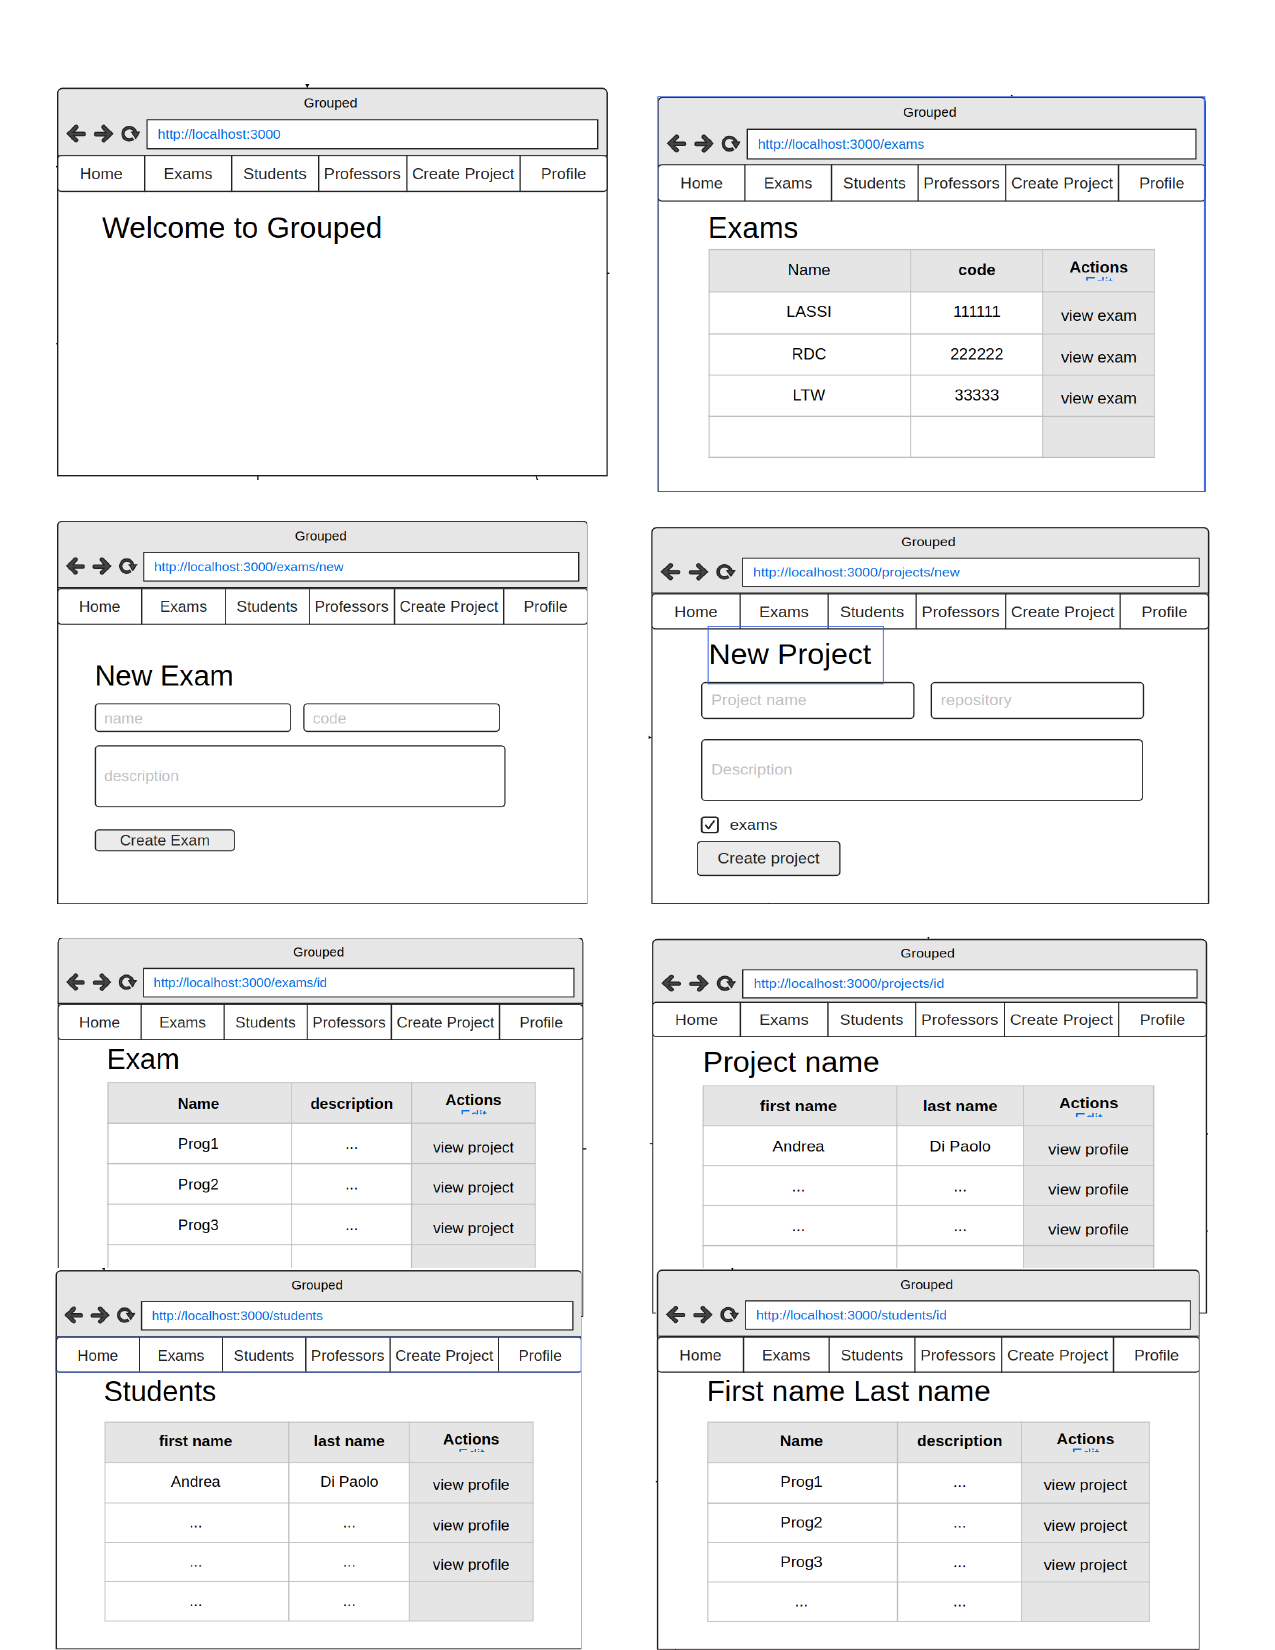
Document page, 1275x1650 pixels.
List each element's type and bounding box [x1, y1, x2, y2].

picture [50, 516, 588, 904]
picture [56, 84, 610, 480]
picture [54, 938, 587, 1650]
picture [648, 523, 1213, 904]
picture [649, 937, 1208, 1650]
picture [657, 95, 1207, 492]
